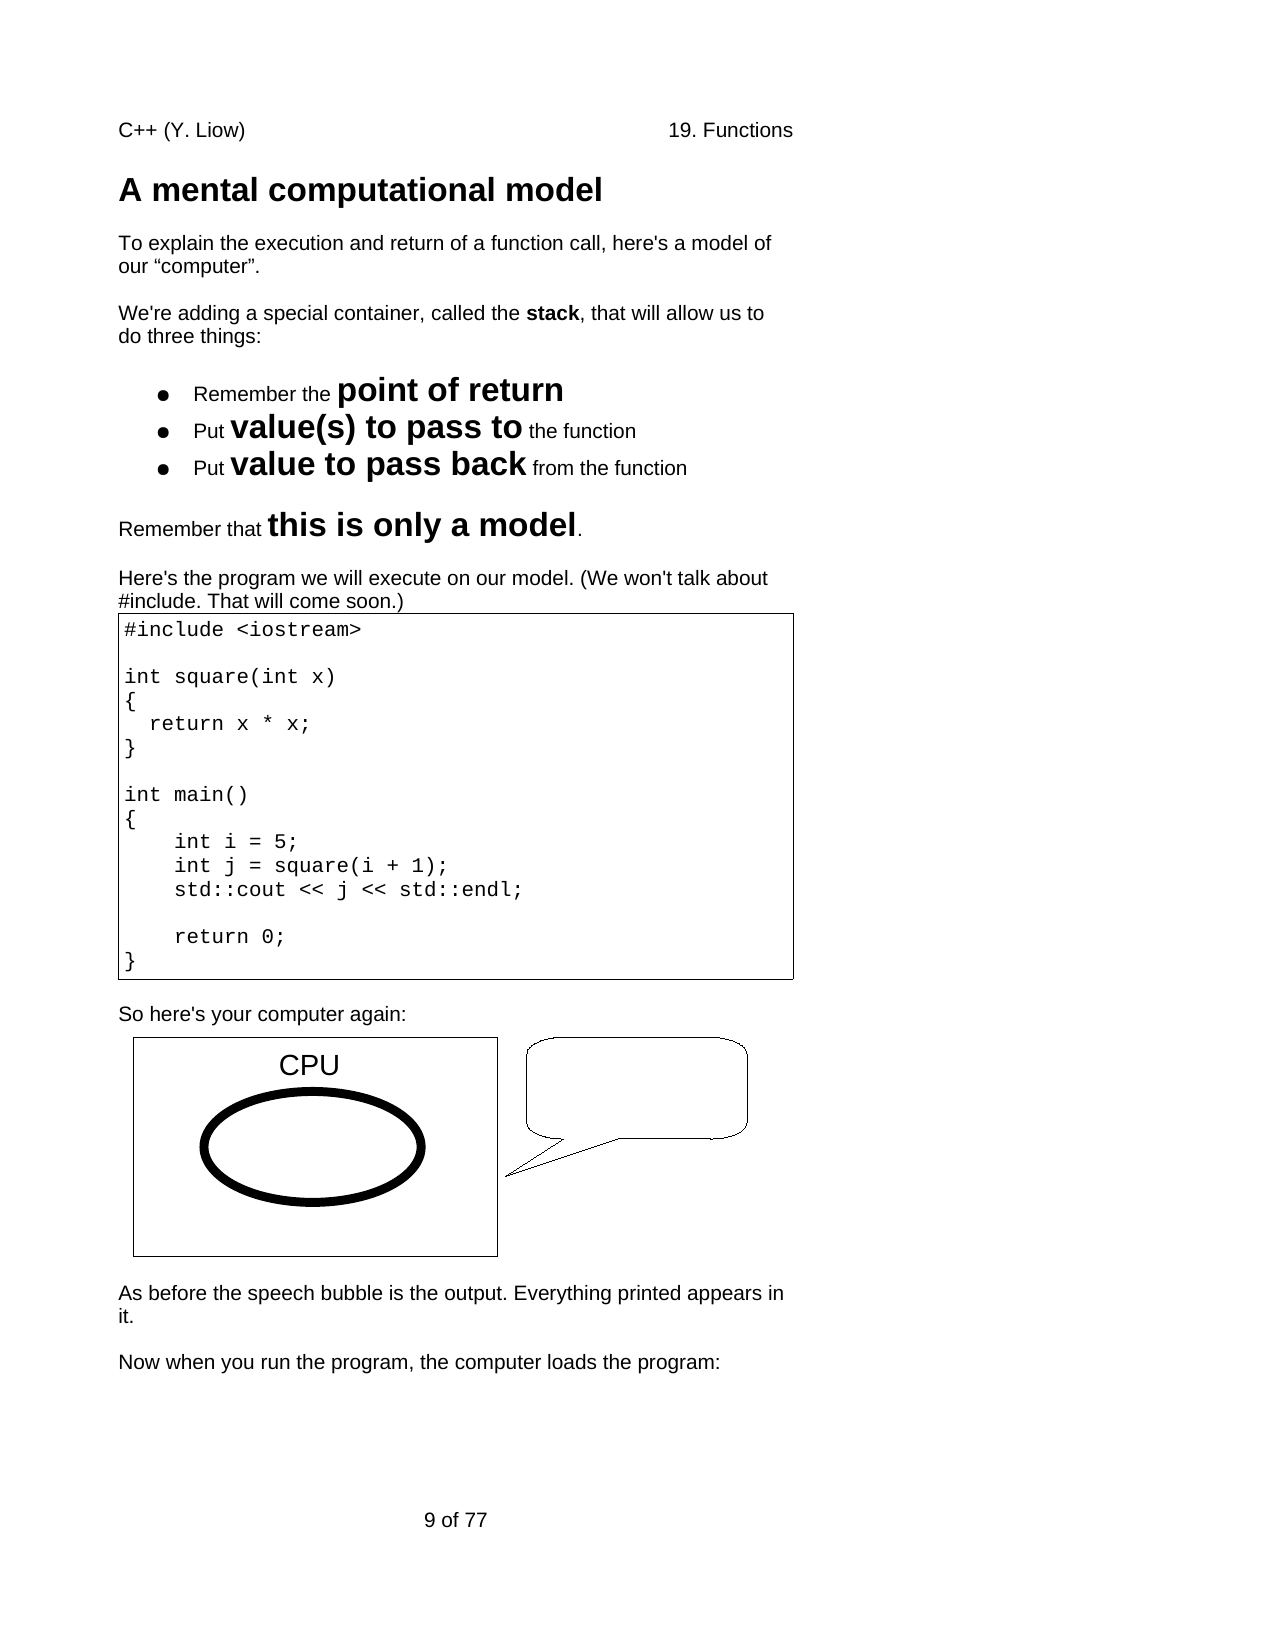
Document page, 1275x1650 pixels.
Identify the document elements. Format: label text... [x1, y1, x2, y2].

list Remember the point of return [156, 371, 793, 408]
text A mental computational model [118, 171, 793, 208]
text Here's the program we will execute on our model. (We won't talk about #include. That will come soon.) [118, 566, 793, 613]
text Remember that this is only a model. [118, 506, 793, 543]
text So here's your computer again: [118, 1002, 793, 1026]
text To explain the execution and return of a function call, here's a model of our “computer”. [118, 231, 793, 278]
text We're adding a special container, called the stack, that will allow us to do three things: [118, 301, 793, 347]
text As before the speech bubble is the output. Everything printed appears in it. [118, 1281, 793, 1328]
table_header #include <iostream> int square(int x) { return x * x; } int main() { int i = 5; int j = square(i + 1); std::cout << j << std::endl; return 0; } [119, 614, 793, 979]
list Put value(s) to pass to the function [156, 408, 793, 445]
list Put value to pass back from the function [156, 445, 793, 483]
text Now when you run the program, the computer loads the program: [118, 1351, 793, 1374]
